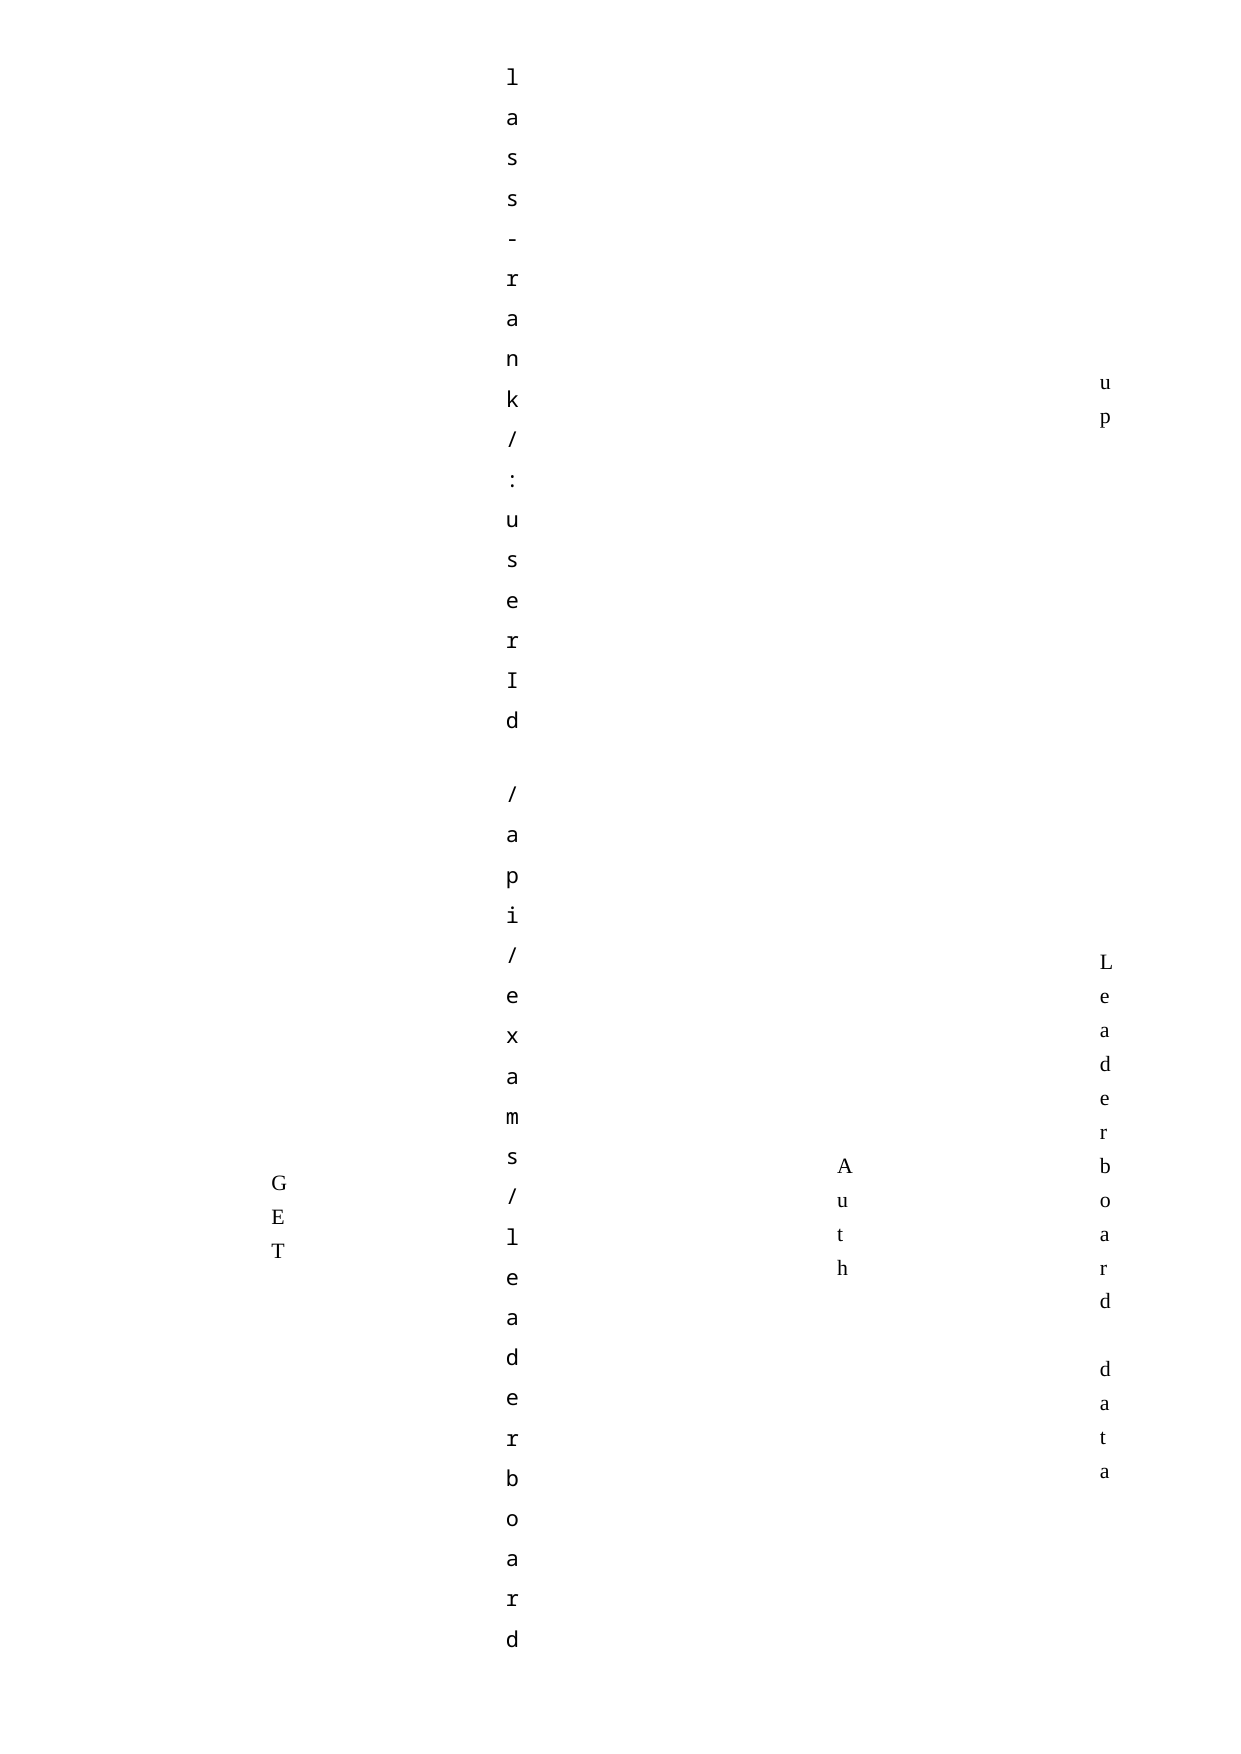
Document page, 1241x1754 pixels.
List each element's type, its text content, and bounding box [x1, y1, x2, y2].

table_cell Leaderboard data [947, 776, 1222, 1694]
table_cell [118, 59, 353, 776]
table_cell /api/exams/leaderboard [353, 776, 684, 1694]
table_cell up [947, 59, 1222, 776]
table_cell GET [118, 776, 353, 1694]
table_cell [684, 59, 947, 776]
table_cell lass-rank/:userId [353, 59, 684, 776]
table_cell Auth [684, 776, 947, 1694]
